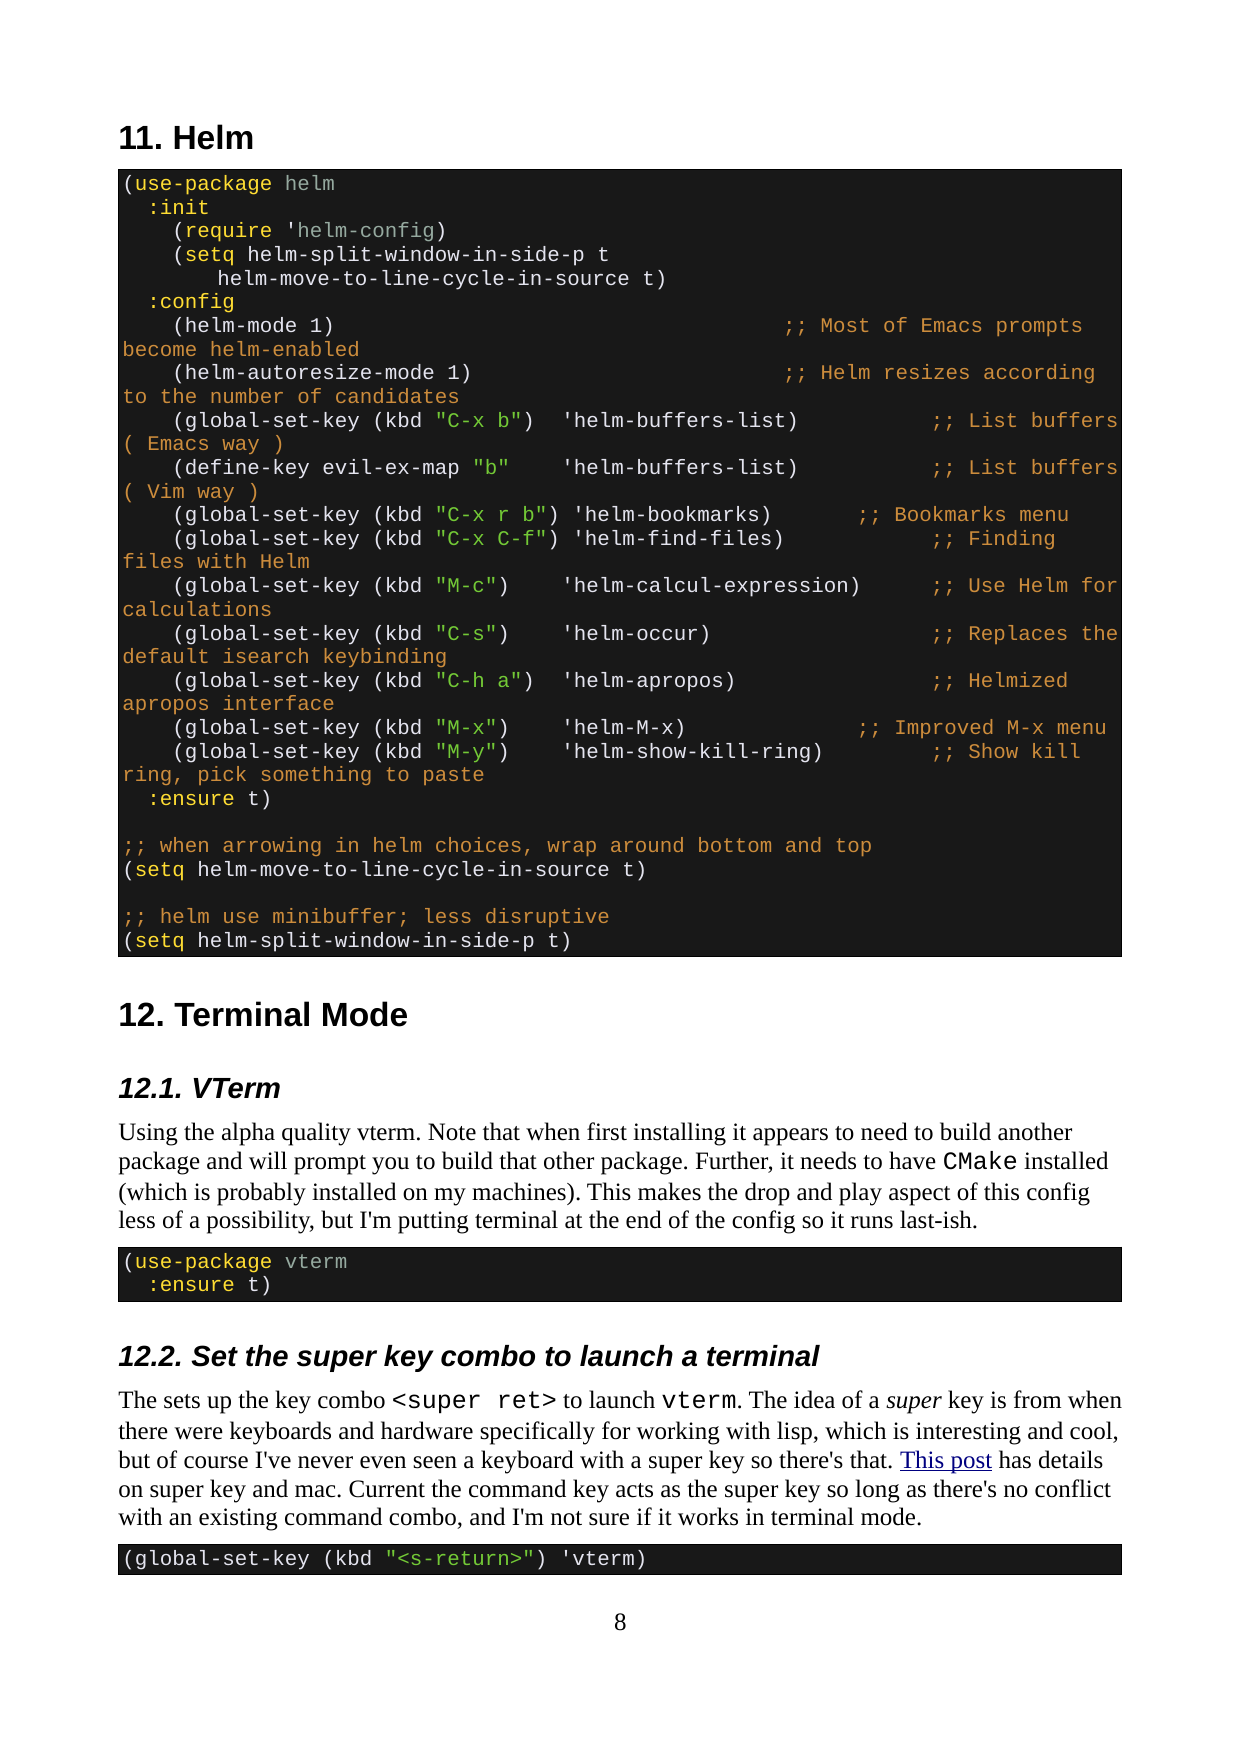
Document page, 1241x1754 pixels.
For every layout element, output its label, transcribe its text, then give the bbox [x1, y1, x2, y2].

text :ensure t) [119, 1270, 1121, 1301]
subtitle VTerm [118, 1071, 1122, 1104]
text (helm-autoresize-mode 1) ;; Helm resizes according to the number of candidates [119, 358, 1121, 406]
text (global-set-key (kbd "C-x r b") 'helm-bookmarks) ;; Bookmarks menu [119, 500, 1121, 524]
text ;; helm use minibuffer; less disruptive [119, 902, 1121, 926]
text (use-package helm [119, 170, 1121, 193]
text ;; when arrowing in helm choices, wrap around bottom and top [119, 831, 1121, 855]
text (require 'helm-config) [119, 217, 1121, 240]
text (global-set-key (kbd "M-y") 'helm-show-kill-ring) ;; Show kill ring, pick something to paste [119, 737, 1121, 784]
text (global-set-key (kbd "C-x C-f") 'helm-find-files) ;; Finding files with Helm [119, 524, 1121, 571]
text (global-set-key (kbd "C-s") 'helm-occur) ;; Replaces the default isearch keybinding [119, 618, 1121, 666]
text (setq helm-split-window-in-side-p t) [119, 926, 1121, 956]
text :config [119, 287, 1121, 311]
text (global-set-key (kbd "M-x") 'helm-M-x) ;; Improved M-x menu [119, 713, 1121, 737]
text :init [119, 193, 1121, 217]
text helm-move-to-line-cycle-in-source t) [119, 264, 1121, 287]
text (setq helm-move-to-line-cycle-in-source t) [119, 855, 1121, 879]
text :ensure t) [119, 784, 1121, 808]
text The sets up the key combo <super ret> to launch vterm. The idea of a super key is from when there were keyboards and hardware specifically for working with lisp, which is interesting and cool, but of course I've never even seen a keyboard with a super key so there's that. This post has details on super key and mac. Current the command key acts as the super key so long as there's no conflict with an existing command combo, and I'm not sure if it works in terminal mode. [118, 1385, 1122, 1531]
text (global-set-key (kbd "C-h a") 'helm-apropos) ;; Helmized apropos interface [119, 666, 1121, 713]
text (setq helm-split-window-in-side-p t [119, 240, 1121, 264]
text (global-set-key (kbd "M-c") 'helm-calcul-expression) ;; Use Helm for calculations [119, 571, 1121, 618]
text (global-set-key (kbd "<s-return>") 'vterm) [119, 1545, 1121, 1574]
text (helm-mode 1) ;; Most of Emacs prompts become helm-enabled [119, 311, 1121, 358]
subtitle Terminal Mode [118, 995, 1122, 1033]
text (global-set-key (kbd "C-x b") 'helm-buffers-list) ;; List buffers ( Emacs way ) [119, 406, 1121, 453]
subtitle Set the super key combo to launch a terminal [118, 1339, 1122, 1373]
text Using the alpha quality vterm. Note that when first installing it appears to need to build another package and will prompt you to build that other package. Further, it needs to have CMake installed (which is probably installed on my machines). This makes the drop and play aspect of this config less of a possibility, but I'm putting terminal at the end of the config so it runs last-ish. [118, 1117, 1122, 1234]
text (use-package vterm [119, 1248, 1121, 1270]
subtitle Helm [118, 118, 1122, 157]
text (define-key evil-ex-map "b" 'helm-buffers-list) ;; List buffers ( Vim way ) [119, 453, 1121, 500]
